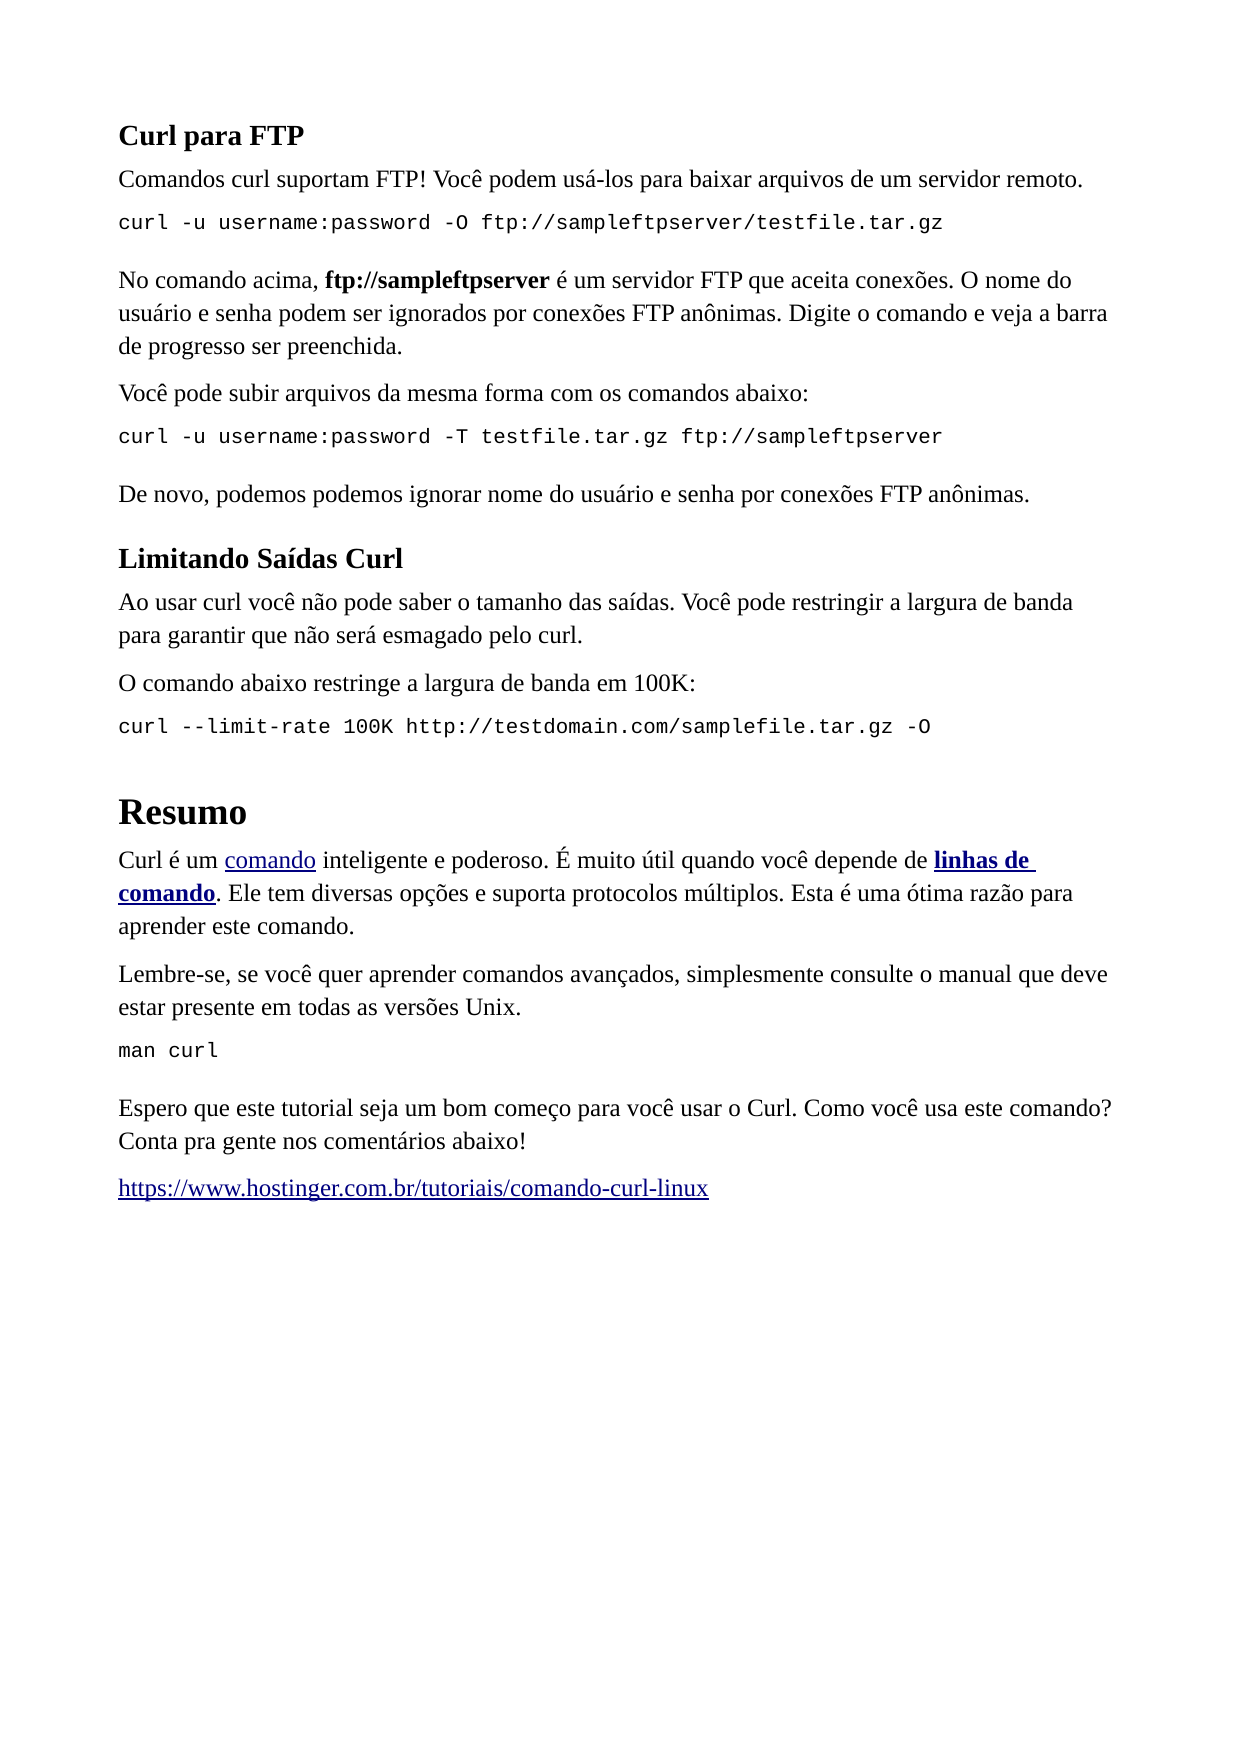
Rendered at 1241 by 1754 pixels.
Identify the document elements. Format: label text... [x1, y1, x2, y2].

text Curl é um comando inteligente e poderoso. É muito útil quando você depende de linhas de comando. Ele tem diversas opções e suporta protocolos múltiplos. Esta é uma ótima razão para aprender este comando. [118, 845, 1122, 940]
text O comando abaixo restringe a largura de banda em 100K: [118, 668, 1122, 697]
subtitle Limitando Saídas Curl [118, 541, 1122, 575]
subtitle Resumo [118, 790, 1122, 833]
text curl -u username:password -O ftp://sampleftpserver/testfile.tar.gz [118, 212, 1122, 235]
text man curl [118, 1039, 1122, 1063]
subtitle Curl para FTP [118, 118, 1122, 152]
text No comando acima, ftp://sampleftpserver é um servidor FTP que aceita conexões. O nome do usuário e senha podem ser ignorados por conexões FTP anônimas. Digite o comando e veja a barra de progresso ser preenchida. [118, 265, 1122, 360]
text Lembre-se, se você quer aprender comandos avançados, simplesmente consulte o manual que deve estar presente em todas as versões Unix. [118, 959, 1122, 1021]
text https://www.hostinger.com.br/tutoriais/comando-curl-linux [118, 1173, 1122, 1202]
text Espero que este tutorial seja um bom começo para você usar o Curl. Como você usa este comando? Conta pra gente nos comentários abaixo! [118, 1093, 1122, 1154]
text Ao usar curl você não pode saber o tamanho das saídas. Você pode restringir a largura de banda para garantir que não será esmagado pelo curl. [118, 587, 1122, 649]
text curl -u username:password -T testfile.tar.gz ftp://sampleftpserver [118, 426, 1122, 450]
text curl --limit-rate 100K http://testdomain.com/samplefile.tar.gz -O [118, 716, 1122, 739]
text Comandos curl suportam FTP! Você podem usá-los para baixar arquivos de um servidor remoto. [118, 164, 1122, 193]
text Você pode subir arquivos da mesma forma com os comandos abaixo: [118, 378, 1122, 407]
text De novo, podemos podemos ignorar nome do usuário e senha por conexões FTP anônimas. [118, 479, 1122, 508]
